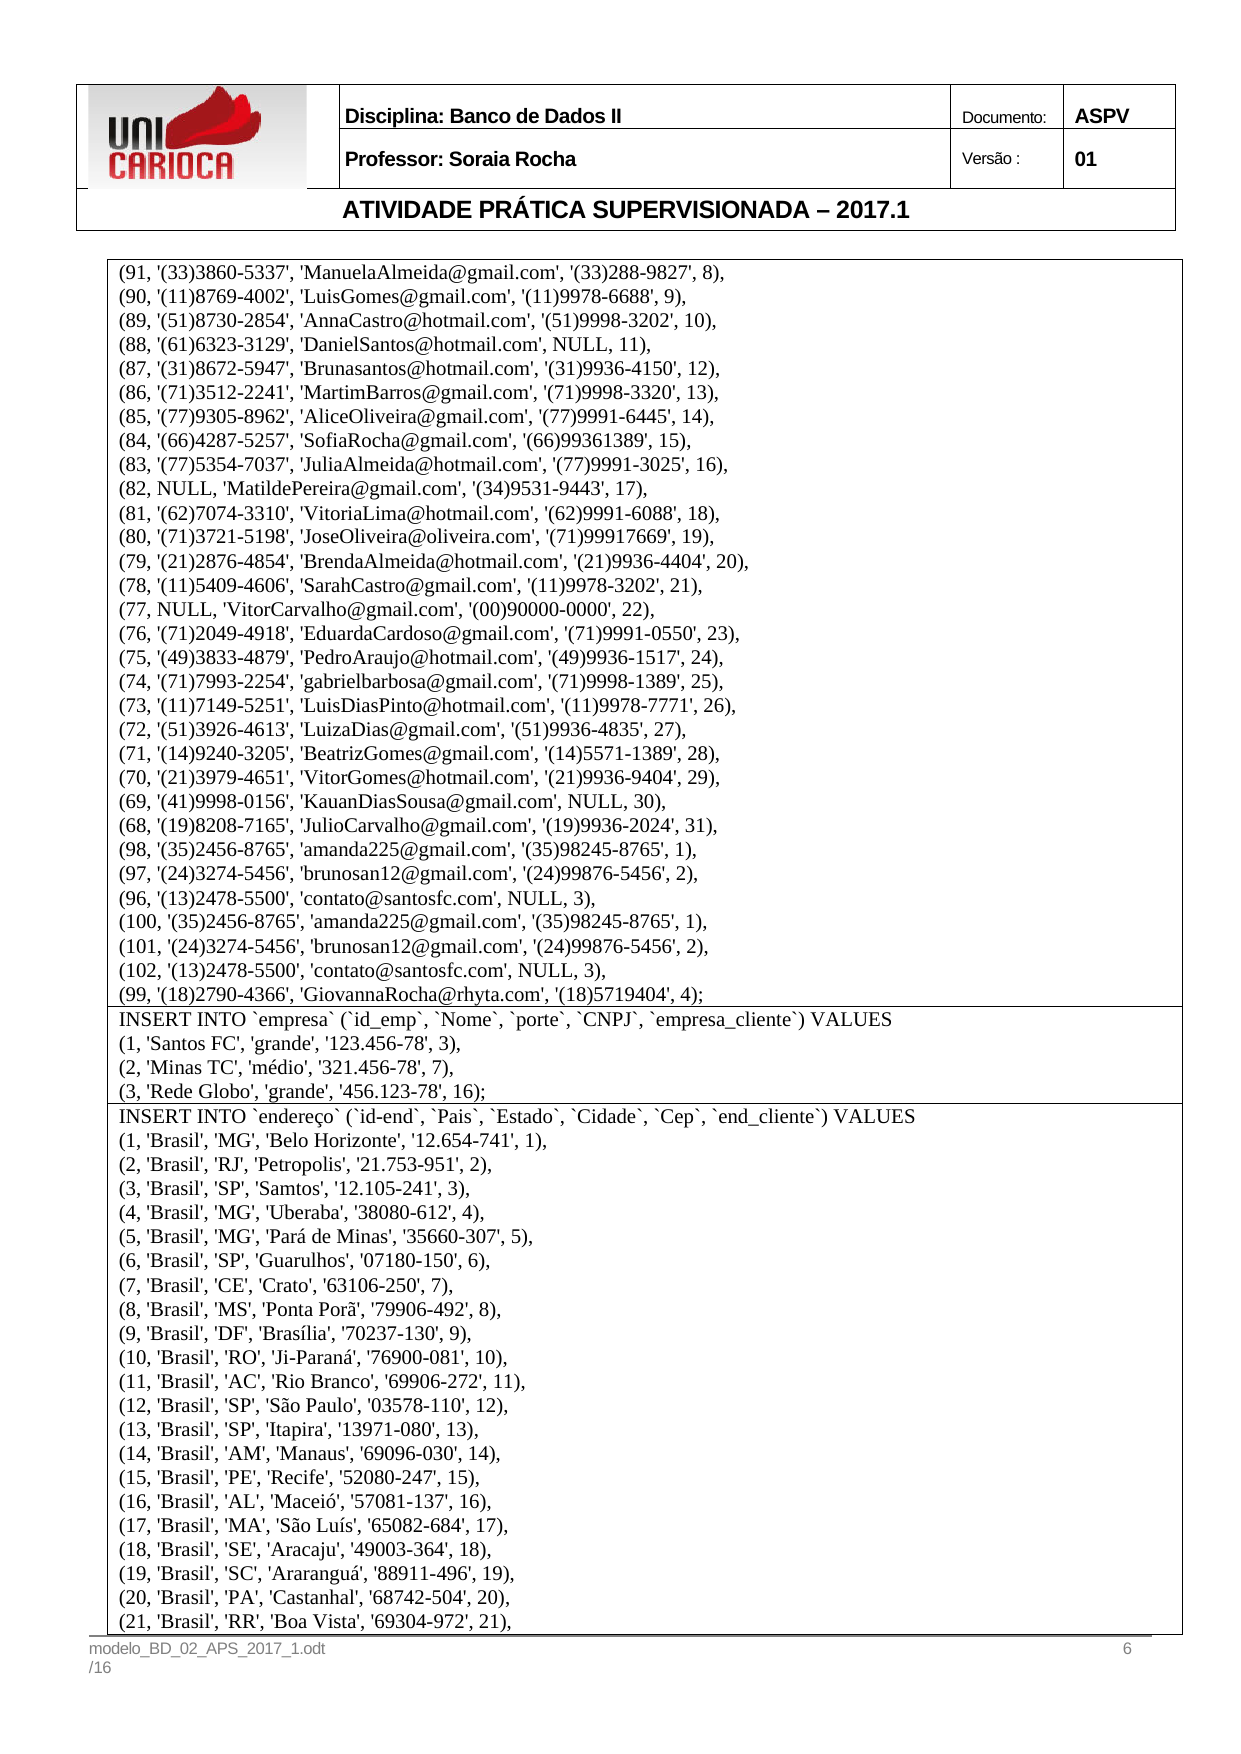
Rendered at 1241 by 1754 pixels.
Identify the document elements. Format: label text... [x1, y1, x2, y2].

table_cell INSERT INTO `endereço` (`id-end`, `Pais`, `Estado`, `Cidade`, `Cep`, `end_cliente`) VALUES (1, 'Brasil', 'MG', 'Belo Horizonte', '12.654-741', 1), (2, 'Brasil', 'RJ', 'Petropolis', '21.753-951', 2), (3, 'Brasil', 'SP', 'Samtos', '12.105-241', 3), (4, 'Brasil', 'MG', 'Uberaba', '38080-612', 4), (5, 'Brasil', 'MG', 'Pará de Minas', '35660-307', 5), (6, 'Brasil', 'SP', 'Guarulhos', '07180-150', 6), (7, 'Brasil', 'CE', 'Crato', '63106-250', 7), (8, 'Brasil', 'MS', 'Ponta Porã', '79906-492', 8), (9, 'Brasil', 'DF', 'Brasília', '70237-130', 9), (10, 'Brasil', 'RO', 'Ji-Paraná', '76900-081', 10), (11, 'Brasil', 'AC', 'Rio Branco', '69906-272', 11), (12, 'Brasil', 'SP', 'São Paulo', '03578-110', 12), (13, 'Brasil', 'SP', 'Itapira', '13971-080', 13), (14, 'Brasil', 'AM', 'Manaus', '69096-030', 14), (15, 'Brasil', 'PE', 'Recife', '52080-247', 15), (16, 'Brasil', 'AL', 'Maceió', '57081-137', 16), (17, 'Brasil', 'MA', 'São Luís', '65082-684', 17), (18, 'Brasil', 'SE', 'Aracaju', '49003-364', 18), (19, 'Brasil', 'SC', 'Araranguá', '88911-496', 19), (20, 'Brasil', 'PA', 'Castanhal', '68742-504', 20), (21, 'Brasil', 'RR', 'Boa Vista', '69304-972', 21), [108, 1104, 1182, 1633]
table_cell (91, '(33)3860-5337', 'ManuelaAlmeida@gmail.com', '(33)288-9827', 8), (90, '(11)8769-4002', 'LuisGomes@gmail.com', '(11)9978-6688', 9), (89, '(51)8730-2854', 'AnnaCastro@hotmail.com', '(51)9998-3202', 10), (88, '(61)6323-3129', 'DanielSantos@hotmail.com', NULL, 11), (87, '(31)8672-5947', 'Brunasantos@hotmail.com', '(31)9936-4150', 12), (86, '(71)3512-2241', 'MartimBarros@gmail.com', '(71)9998-3320', 13), (85, '(77)9305-8962', 'AliceOliveira@gmail.com', '(77)9991-6445', 14), (84, '(66)4287-5257', 'SofiaRocha@gmail.com', '(66)99361389', 15), (83, '(77)5354-7037', 'JuliaAlmeida@hotmail.com', '(77)9991-3025', 16), (82, NULL, 'MatildePereira@gmail.com', '(34)9531-9443', 17), (81, '(62)7074-3310', 'VitoriaLima@hotmail.com', '(62)9991-6088', 18), (80, '(71)3721-5198', 'JoseOliveira@oliveira.com', '(71)99917669', 19), (79, '(21)2876-4854', 'BrendaAlmeida@hotmail.com', '(21)9936-4404', 20), (78, '(11)5409-4606', 'SarahCastro@gmail.com', '(11)9978-3202', 21), (77, NULL, 'VitorCarvalho@gmail.com', '(00)90000-0000', 22), (76, '(71)2049-4918', 'EduardaCardoso@gmail.com', '(71)9991-0550', 23), (75, '(49)3833-4879', 'PedroAraujo@hotmail.com', '(49)9936-1517', 24), (74, '(71)7993-2254', 'gabrielbarbosa@gmail.com', '(71)9998-1389', 25), (73, '(11)7149-5251', 'LuisDiasPinto@hotmail.com', '(11)9978-7771', 26), (72, '(51)3926-4613', 'LuizaDias@gmail.com', '(51)9936-4835', 27), (71, '(14)9240-3205', 'BeatrizGomes@gmail.com', '(14)5571-1389', 28), (70, '(21)3979-4651', 'VitorGomes@hotmail.com', '(21)9936-9404', 29), (69, '(41)9998-0156', 'KauanDiasSousa@gmail.com', NULL, 30), (68, '(19)8208-7165', 'JulioCarvalho@gmail.com', '(19)9936-2024', 31), (98, '(35)2456-8765', 'amanda225@gmail.com', '(35)98245-8765', 1), (97, '(24)3274-5456', 'brunosan12@gmail.com', '(24)99876-5456', 2), (96, '(13)2478-5500', 'contato@santosfc.com', NULL, 3), (100, '(35)2456-8765', 'amanda225@gmail.com', '(35)98245-8765', 1), (101, '(24)3274-5456', 'brunosan12@gmail.com', '(24)99876-5456', 2), (102, '(13)2478-5500', 'contato@santosfc.com', NULL, 3), (99, '(18)2790-4366', 'GiovannaRocha@rhyta.com', '(18)5719404', 4); [108, 260, 1182, 1006]
table_cell INSERT INTO `empresa` (`id_emp`, `Nome`, `porte`, `CNPJ`, `empresa_cliente`) VALUES (1, 'Santos FC', 'grande', '123.456-78', 3), (2, 'Minas TC', 'médio', '321.456-78', 7), (3, 'Rede Globo', 'grande', '456.123-78', 16); [108, 1007, 1182, 1103]
picture [88, 85, 307, 189]
